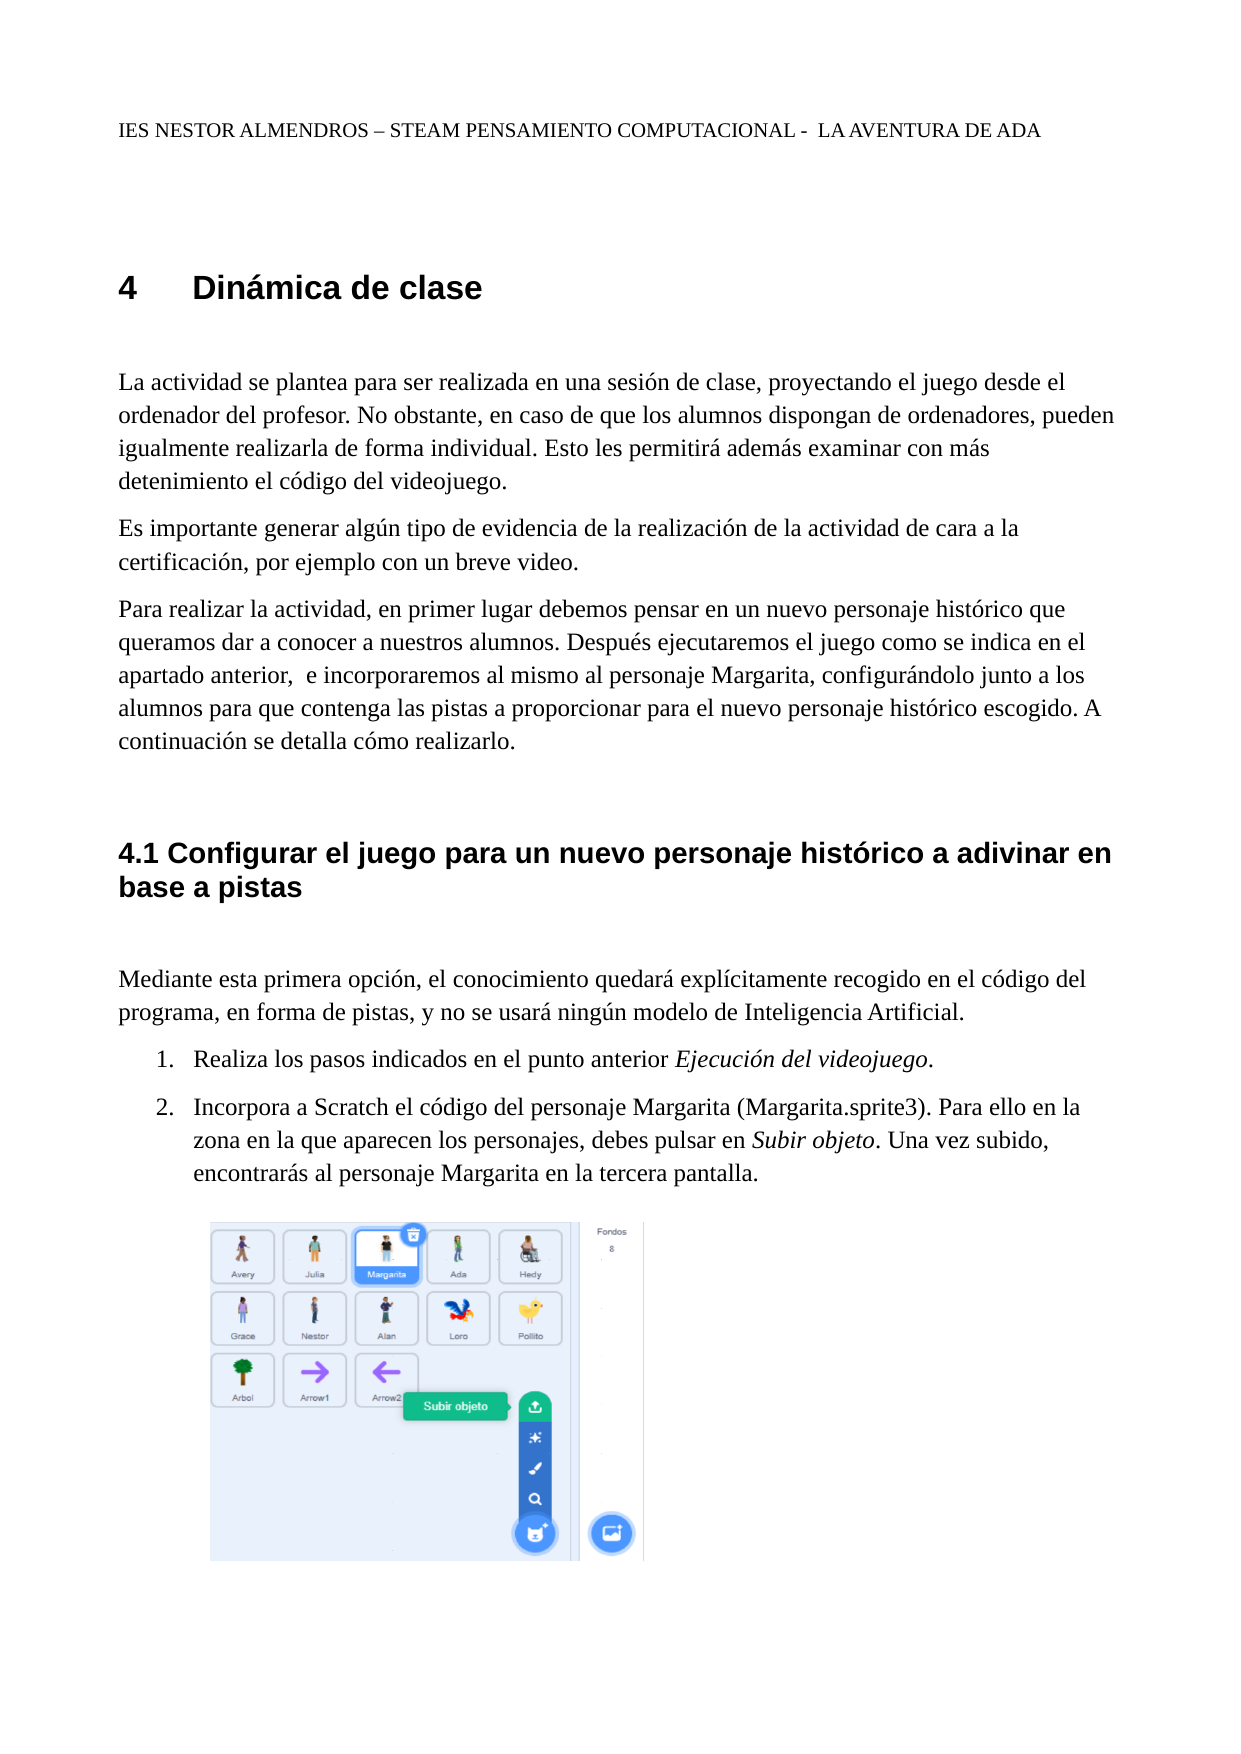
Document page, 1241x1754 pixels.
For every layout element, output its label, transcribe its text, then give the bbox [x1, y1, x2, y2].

text Mediante esta primera opción, el conocimiento quedará explícitamente recogido en el código del programa, en forma de pistas, y no se usará ningún modelo de Inteligencia Artificial. [118, 964, 1122, 1025]
subtitle Dinámica de clase [118, 268, 1122, 307]
picture [210, 1222, 644, 1561]
text Para realizar la actividad, en primer lugar debemos pensar en un nuevo personaje histórico que queramos dar a conocer a nuestros alumnos. Después ejecutaremos el juego como se indica en el apartado anterior, e incorporaremos al mismo al personaje Margarita, configurándolo junto a los alumnos para que contenga las pistas a proporcionar para el nuevo personaje histórico escogido. A continuación se detalla cómo realizarlo. [118, 594, 1122, 755]
text Es importante generar algún tipo de evidencia de la realización de la actividad de cara a la certificación, por ejemplo con un breve video. [118, 513, 1122, 575]
subtitle 4.1 Configurar el juego para un nuevo personaje histórico a adivinar en base a pistas [118, 836, 1122, 903]
list Incorpora a Scratch el código del personaje Margarita (Margarita.sprite3). Para ello en la zona en la que aparecen los personajes, debes pulsar en Subir objeto. Una vez subido, encontrarás al personaje Margarita en la tercera pantalla. [156, 1092, 1122, 1187]
text La actividad se plantea para ser realizada en una sesión de clase, proyectando el juego desde el ordenador del profesor. No obstante, en caso de que los alumnos dispongan de ordenadores, pueden igualmente realizarla de forma individual. Esto les permitirá además examinar con más detenimiento el código del videojuego. [118, 367, 1122, 495]
list Realiza los pasos indicados en el punto anterior Ejecución del videojuego. [156, 1044, 1122, 1073]
